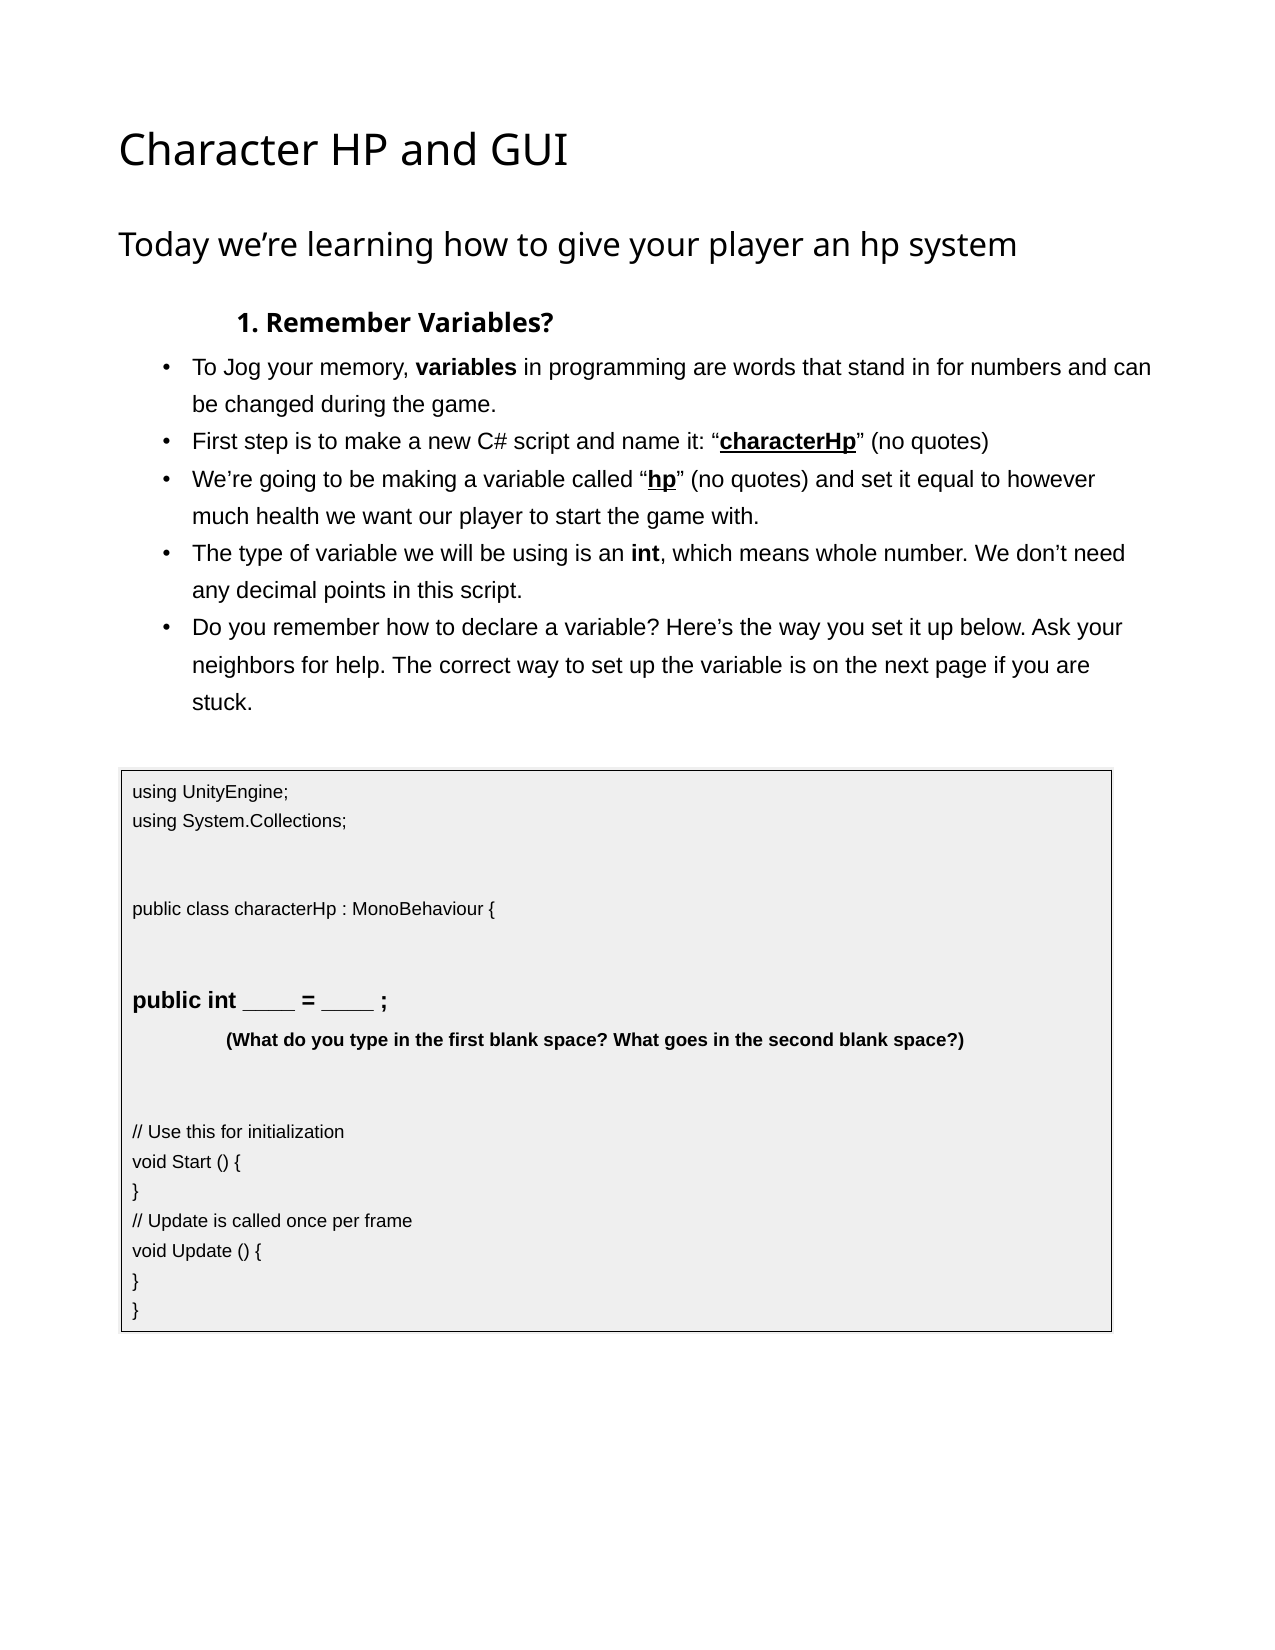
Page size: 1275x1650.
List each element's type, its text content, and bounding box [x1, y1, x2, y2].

list To Jog your memory, variables in programming are words that stand in for numbers and can be changed during the game. [162, 353, 1157, 418]
list First step is to make a new C# script and name it: “characterHp” (no quotes) [162, 428, 1157, 455]
subtitle Remember Variables? [236, 304, 1157, 340]
subtitle Today we’re learning how to give your player an hp system [118, 221, 1157, 266]
list Do you remember how to declare a variable? Here’s the way you set it up below. Ask your neighbors for help. The correct way to set up the variable is on the next page if you are stuck. [162, 614, 1157, 715]
table_header using UnityEngine; using System.Collections; public class characterHp : MonoBehaviour { public int ____ = ____ ; (What do you type in the first blank space? What goes in the second blank space?) // Use this for initialization void Start () { } // Update is called once per frame void Update () { } } [118, 767, 1114, 1334]
list The type of variable we will be using is an int, which means whole number. We don’t need any decimal points in this script. [162, 539, 1157, 604]
list We’re going to be making a variable called “hp” (no quotes) and set it equal to however much health we want our player to start the game with. [162, 465, 1157, 529]
text Character HP and GUI [118, 118, 1157, 178]
